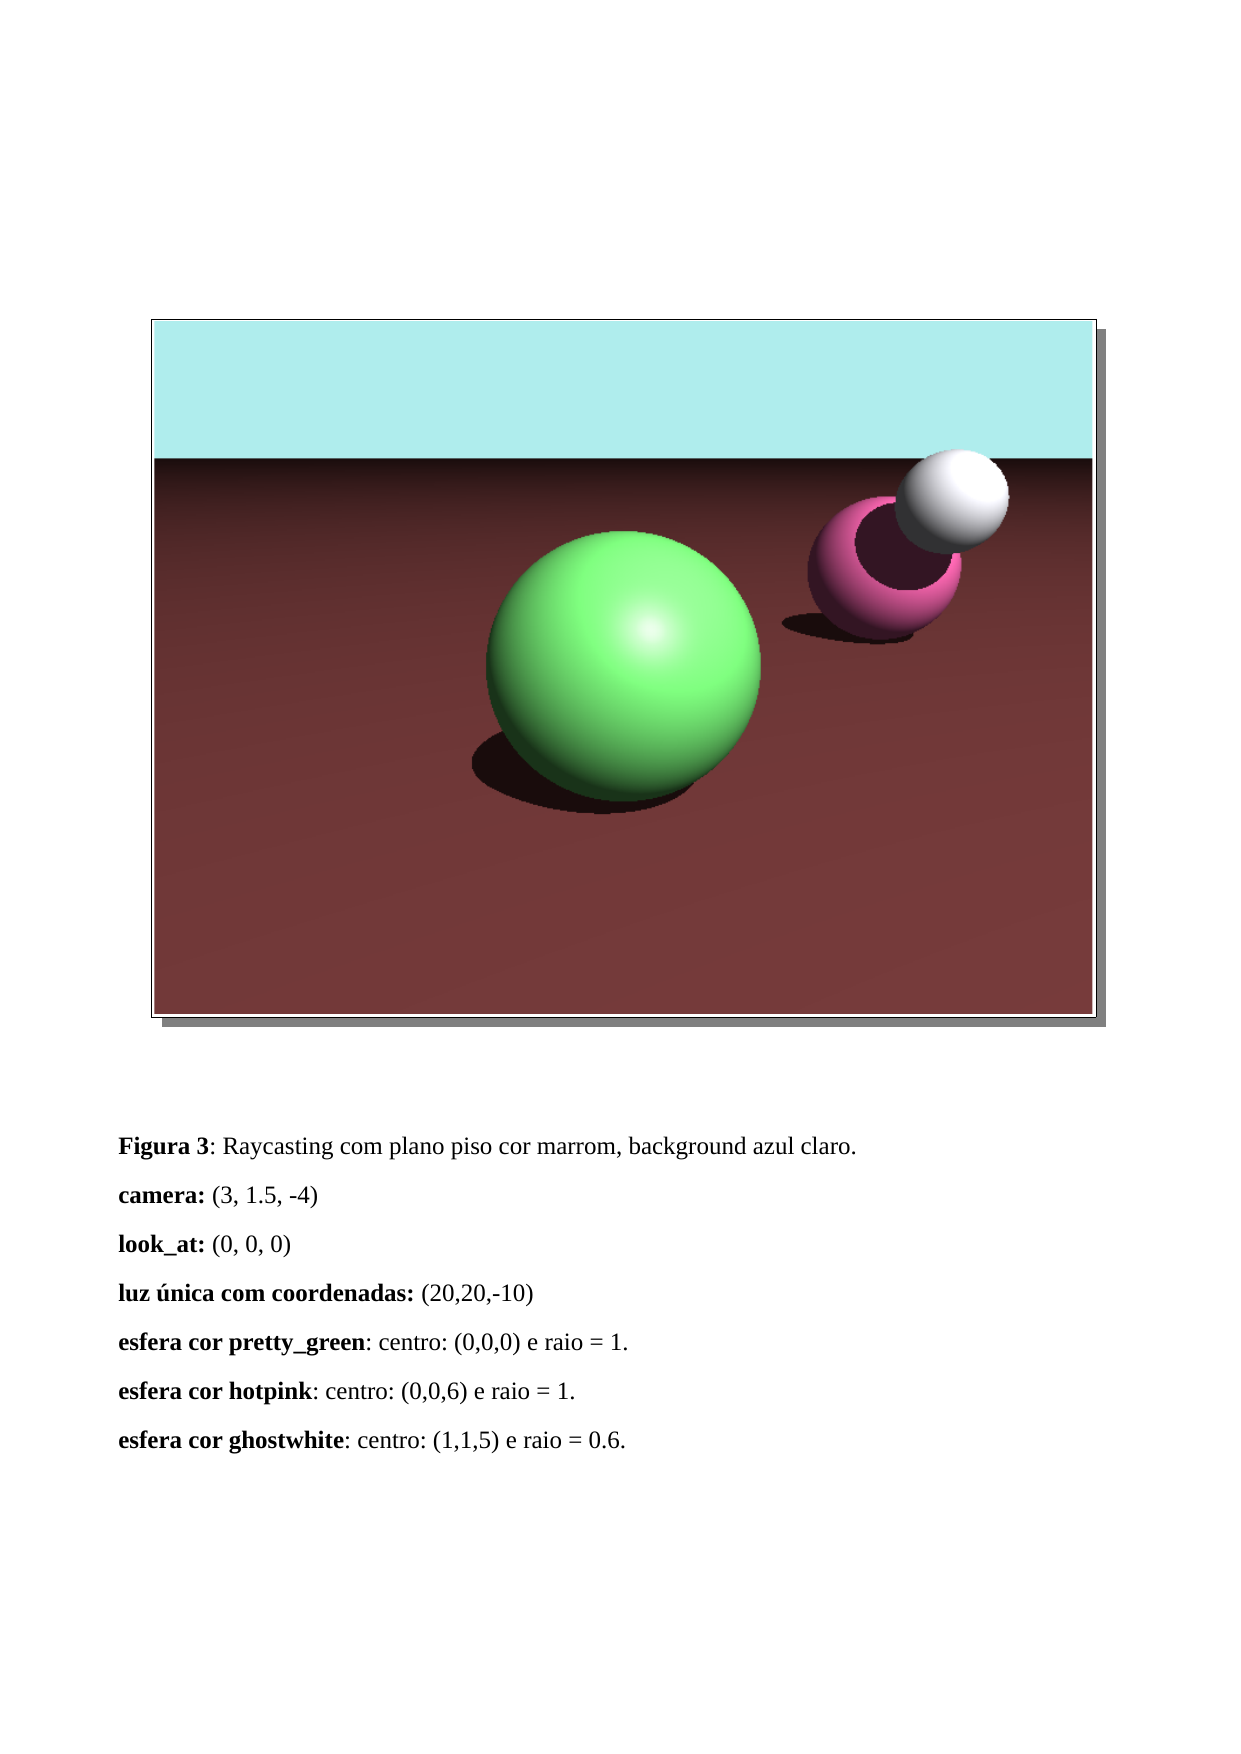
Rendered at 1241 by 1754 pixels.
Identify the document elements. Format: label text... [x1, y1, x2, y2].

text esfera cor hotpink: centro: (0,0,6) e raio = 1. [118, 1376, 1122, 1405]
text esfera cor ghostwhite: centro: (1,1,5) e raio = 0.6. [118, 1426, 1122, 1454]
text luz única com coordenadas: (20,20,-10) [118, 1278, 1122, 1307]
text camera: (3, 1.5, -4) [118, 1180, 1122, 1209]
text Figura 3: Raycasting com plano piso cor marrom, background azul claro. [118, 1131, 1122, 1160]
picture [154, 321, 1093, 1014]
text esfera cor pretty_green: centro: (0,0,0) e raio = 1. [118, 1327, 1122, 1356]
text look_at: (0, 0, 0) [118, 1229, 1122, 1258]
